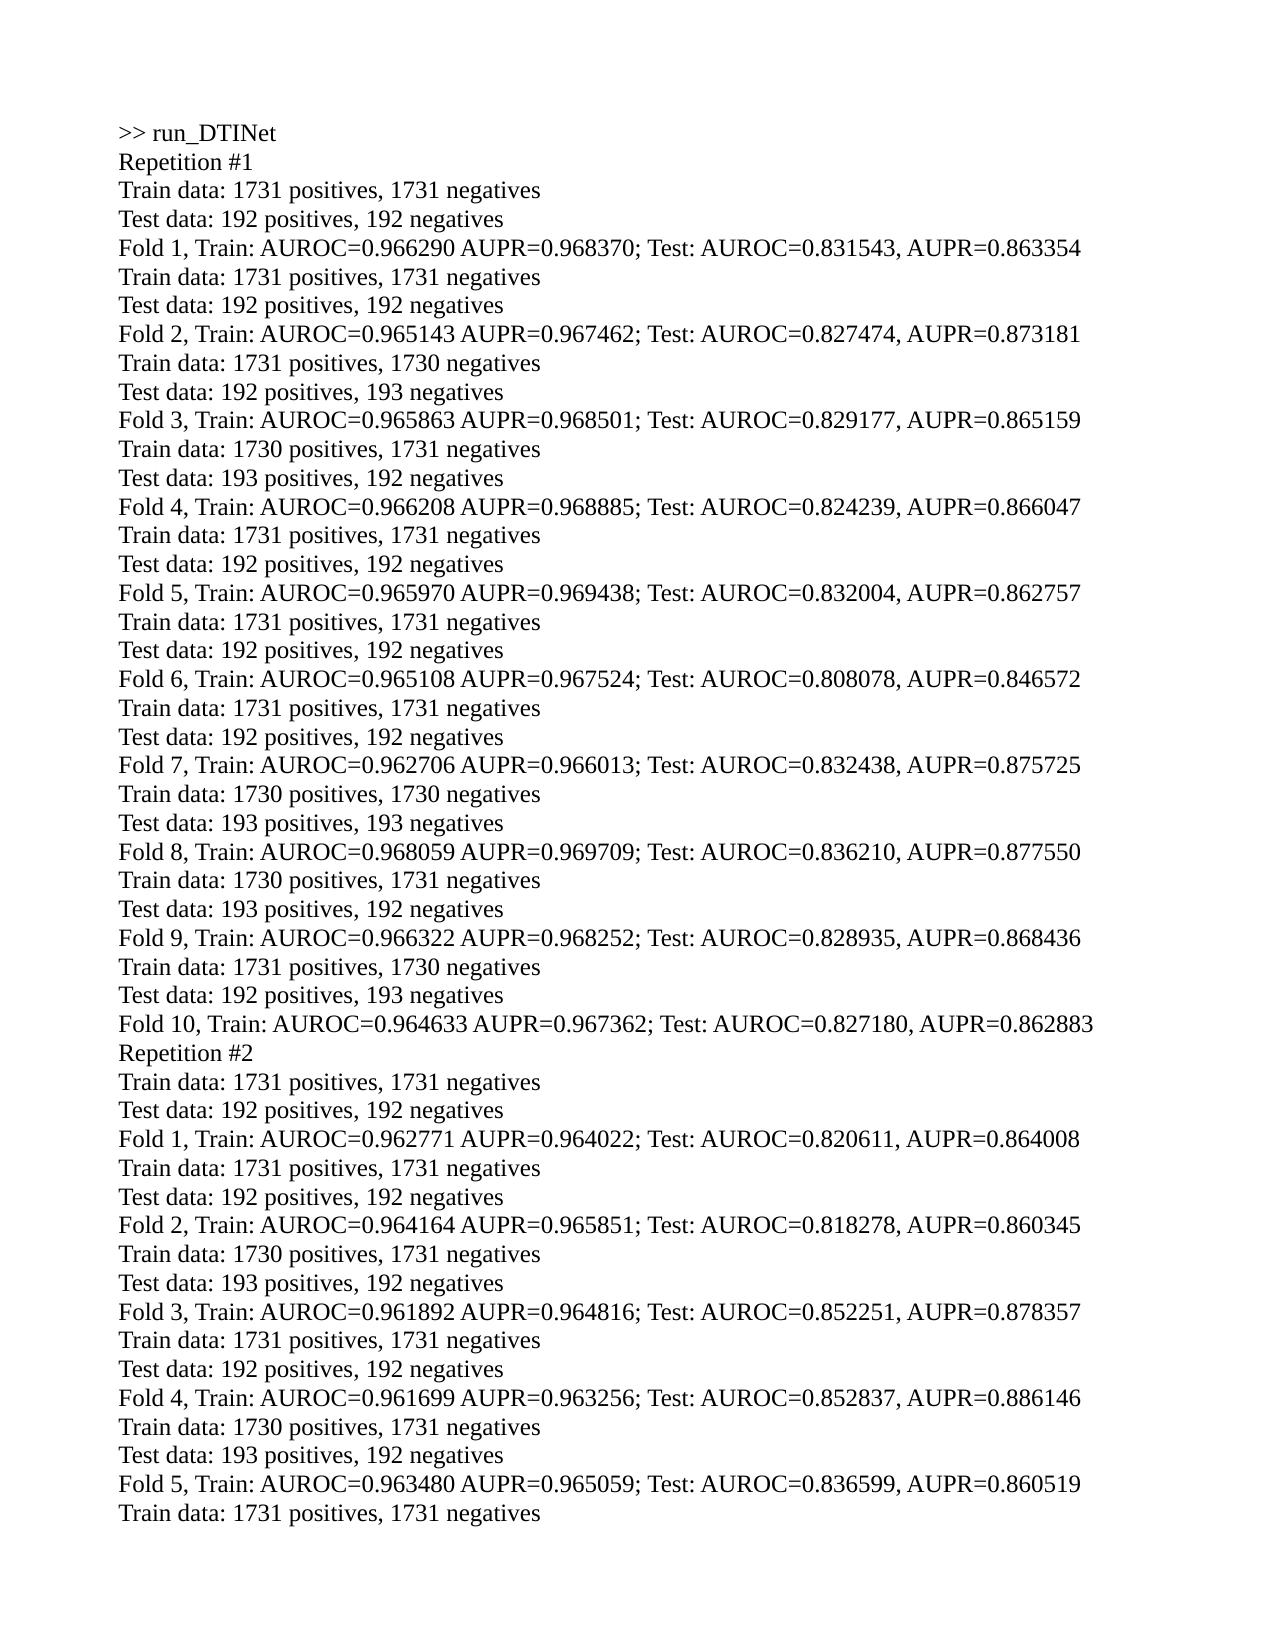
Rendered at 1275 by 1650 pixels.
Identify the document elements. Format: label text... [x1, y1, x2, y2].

text Fold 9, Train: AUROC=0.966322 AUPR=0.968252; Test: AUROC=0.828935, AUPR=0.868436 [118, 923, 1157, 952]
text Fold 5, Train: AUROC=0.963480 AUPR=0.965059; Test: AUROC=0.836599, AUPR=0.860519 [118, 1469, 1157, 1498]
text Test data: 192 positives, 192 negatives [118, 722, 1157, 751]
text Test data: 192 positives, 192 negatives [118, 291, 1157, 319]
text Train data: 1731 positives, 1731 negatives [118, 1326, 1157, 1354]
text Train data: 1730 positives, 1731 negatives [118, 434, 1157, 463]
text Fold 3, Train: AUROC=0.965863 AUPR=0.968501; Test: AUROC=0.829177, AUPR=0.865159 [118, 406, 1157, 434]
text Train data: 1730 positives, 1730 negatives [118, 779, 1157, 808]
text Fold 7, Train: AUROC=0.962706 AUPR=0.966013; Test: AUROC=0.832438, AUPR=0.875725 [118, 751, 1157, 779]
text Fold 2, Train: AUROC=0.965143 AUPR=0.967462; Test: AUROC=0.827474, AUPR=0.873181 [118, 319, 1157, 348]
text Train data: 1731 positives, 1730 negatives [118, 348, 1157, 377]
text Train data: 1730 positives, 1731 negatives [118, 1412, 1157, 1441]
text >> run_DTINet [118, 118, 1157, 147]
text Fold 3, Train: AUROC=0.961892 AUPR=0.964816; Test: AUROC=0.852251, AUPR=0.878357 [118, 1297, 1157, 1326]
text Test data: 193 positives, 192 negatives [118, 894, 1157, 923]
text Test data: 192 positives, 192 negatives [118, 1096, 1157, 1124]
text Test data: 192 positives, 193 negatives [118, 981, 1157, 1009]
text Test data: 193 positives, 192 negatives [118, 1268, 1157, 1297]
text Train data: 1731 positives, 1731 negatives [118, 521, 1157, 549]
text Test data: 192 positives, 192 negatives [118, 636, 1157, 664]
text Test data: 193 positives, 192 negatives [118, 463, 1157, 492]
text Test data: 193 positives, 193 negatives [118, 808, 1157, 837]
text Repetition #2 [118, 1038, 1157, 1067]
text Train data: 1731 positives, 1731 negatives [118, 262, 1157, 291]
text Train data: 1730 positives, 1731 negatives [118, 1239, 1157, 1268]
text Test data: 192 positives, 192 negatives [118, 1354, 1157, 1383]
text Repetition #1 [118, 147, 1157, 176]
text Fold 1, Train: AUROC=0.962771 AUPR=0.964022; Test: AUROC=0.820611, AUPR=0.864008 [118, 1124, 1157, 1153]
text Train data: 1731 positives, 1730 negatives [118, 952, 1157, 981]
text Fold 10, Train: AUROC=0.964633 AUPR=0.967362; Test: AUROC=0.827180, AUPR=0.862883 [118, 1009, 1157, 1038]
text Train data: 1731 positives, 1731 negatives [118, 1498, 1157, 1527]
text Test data: 192 positives, 192 negatives [118, 549, 1157, 578]
text Fold 2, Train: AUROC=0.964164 AUPR=0.965851; Test: AUROC=0.818278, AUPR=0.860345 [118, 1211, 1157, 1239]
text Fold 1, Train: AUROC=0.966290 AUPR=0.968370; Test: AUROC=0.831543, AUPR=0.863354 [118, 233, 1157, 262]
text Fold 6, Train: AUROC=0.965108 AUPR=0.967524; Test: AUROC=0.808078, AUPR=0.846572 [118, 664, 1157, 693]
text Train data: 1731 positives, 1731 negatives [118, 1067, 1157, 1096]
text Test data: 192 positives, 192 negatives [118, 1182, 1157, 1211]
text Train data: 1730 positives, 1731 negatives [118, 866, 1157, 894]
text Train data: 1731 positives, 1731 negatives [118, 176, 1157, 204]
text Test data: 192 positives, 193 negatives [118, 377, 1157, 406]
text Fold 4, Train: AUROC=0.961699 AUPR=0.963256; Test: AUROC=0.852837, AUPR=0.886146 [118, 1383, 1157, 1412]
text Fold 5, Train: AUROC=0.965970 AUPR=0.969438; Test: AUROC=0.832004, AUPR=0.862757 [118, 578, 1157, 607]
text Train data: 1731 positives, 1731 negatives [118, 1153, 1157, 1182]
text Fold 4, Train: AUROC=0.966208 AUPR=0.968885; Test: AUROC=0.824239, AUPR=0.866047 [118, 492, 1157, 521]
text Train data: 1731 positives, 1731 negatives [118, 607, 1157, 636]
text Test data: 193 positives, 192 negatives [118, 1441, 1157, 1469]
text Train data: 1731 positives, 1731 negatives [118, 693, 1157, 722]
text Fold 8, Train: AUROC=0.968059 AUPR=0.969709; Test: AUROC=0.836210, AUPR=0.877550 [118, 837, 1157, 866]
text Test data: 192 positives, 192 negatives [118, 204, 1157, 233]
